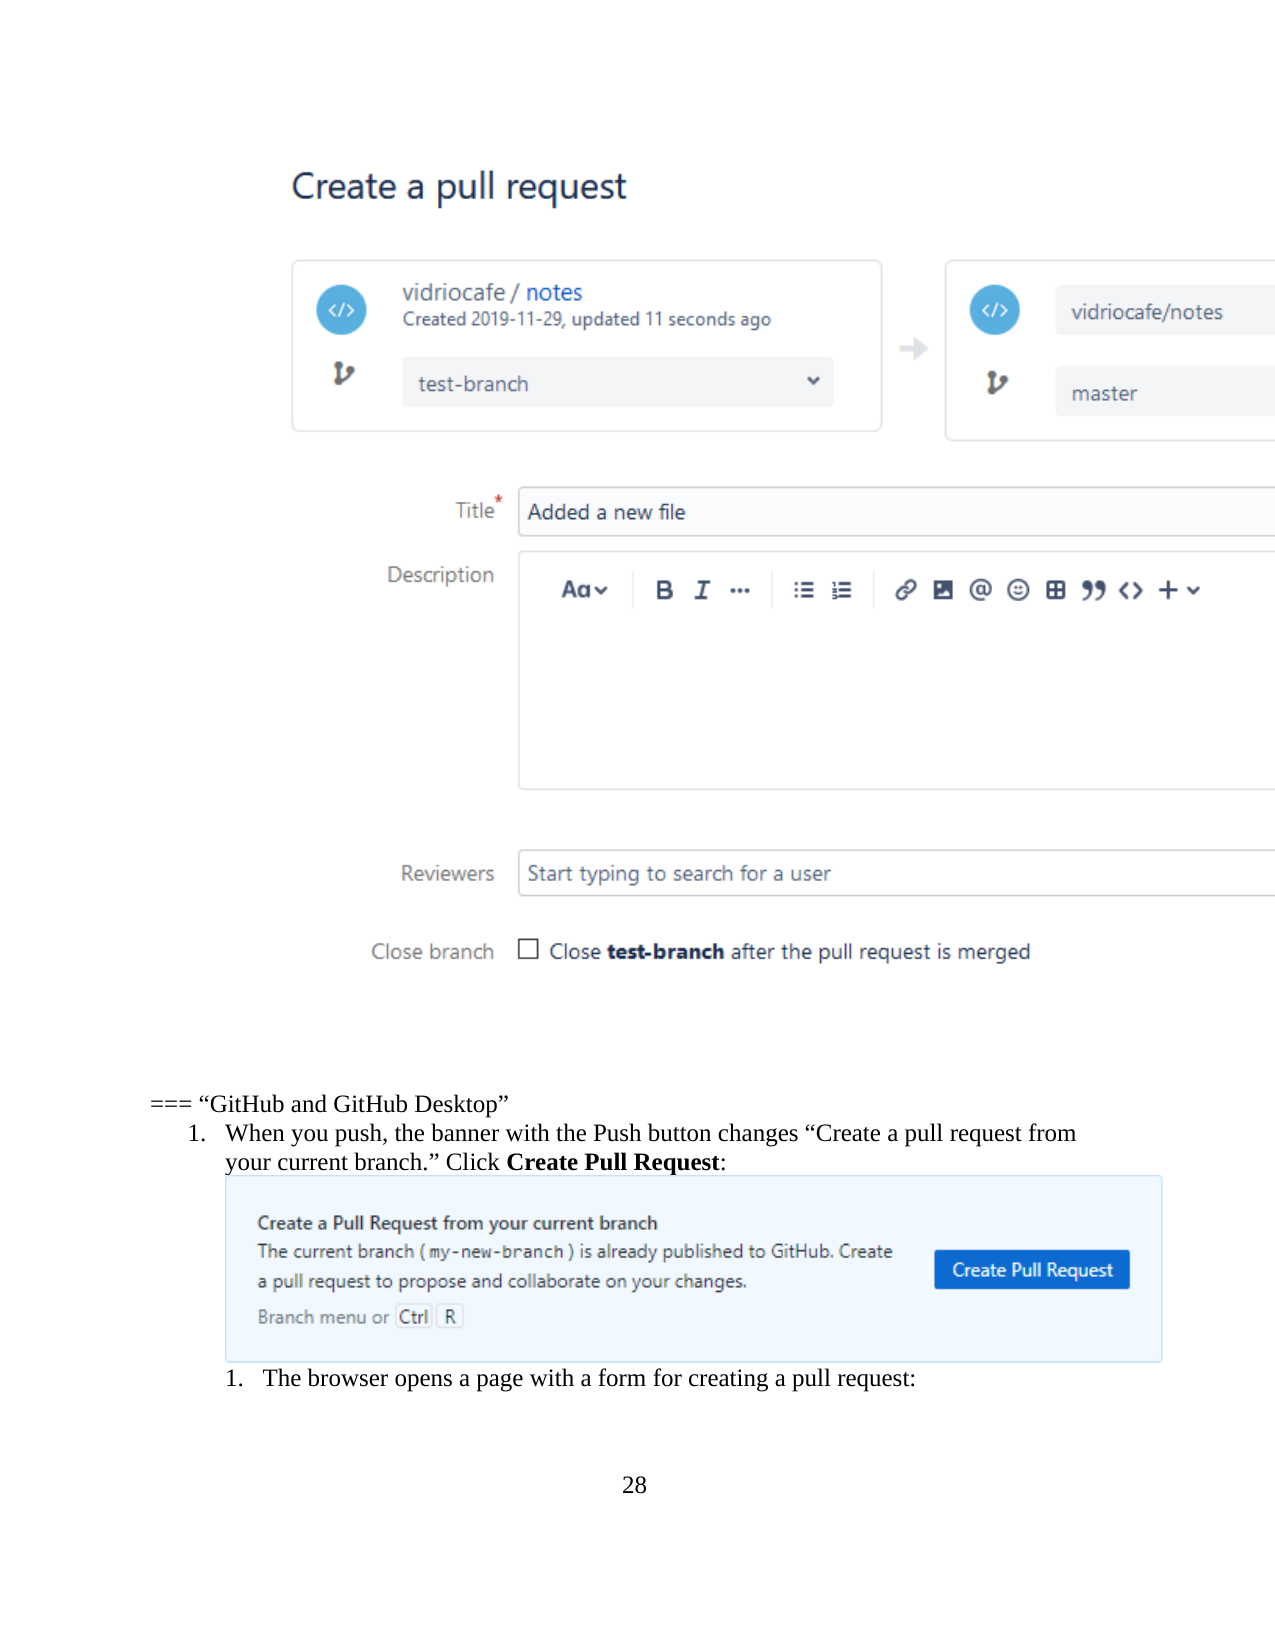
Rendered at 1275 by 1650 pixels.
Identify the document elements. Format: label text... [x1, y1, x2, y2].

list [225, 150, 262, 1089]
list When you push, the banner with the Push button changes “Create a pull request from your current branch.” Click Create Pull Request: [187, 1118, 1125, 1363]
text === “GitHub and GitHub Desktop” [150, 1089, 1125, 1118]
picture [225, 1175, 1163, 1363]
picture [262, 150, 1275, 1089]
list The browser opens a page with a form for creating a pull request: [225, 1363, 1125, 1392]
